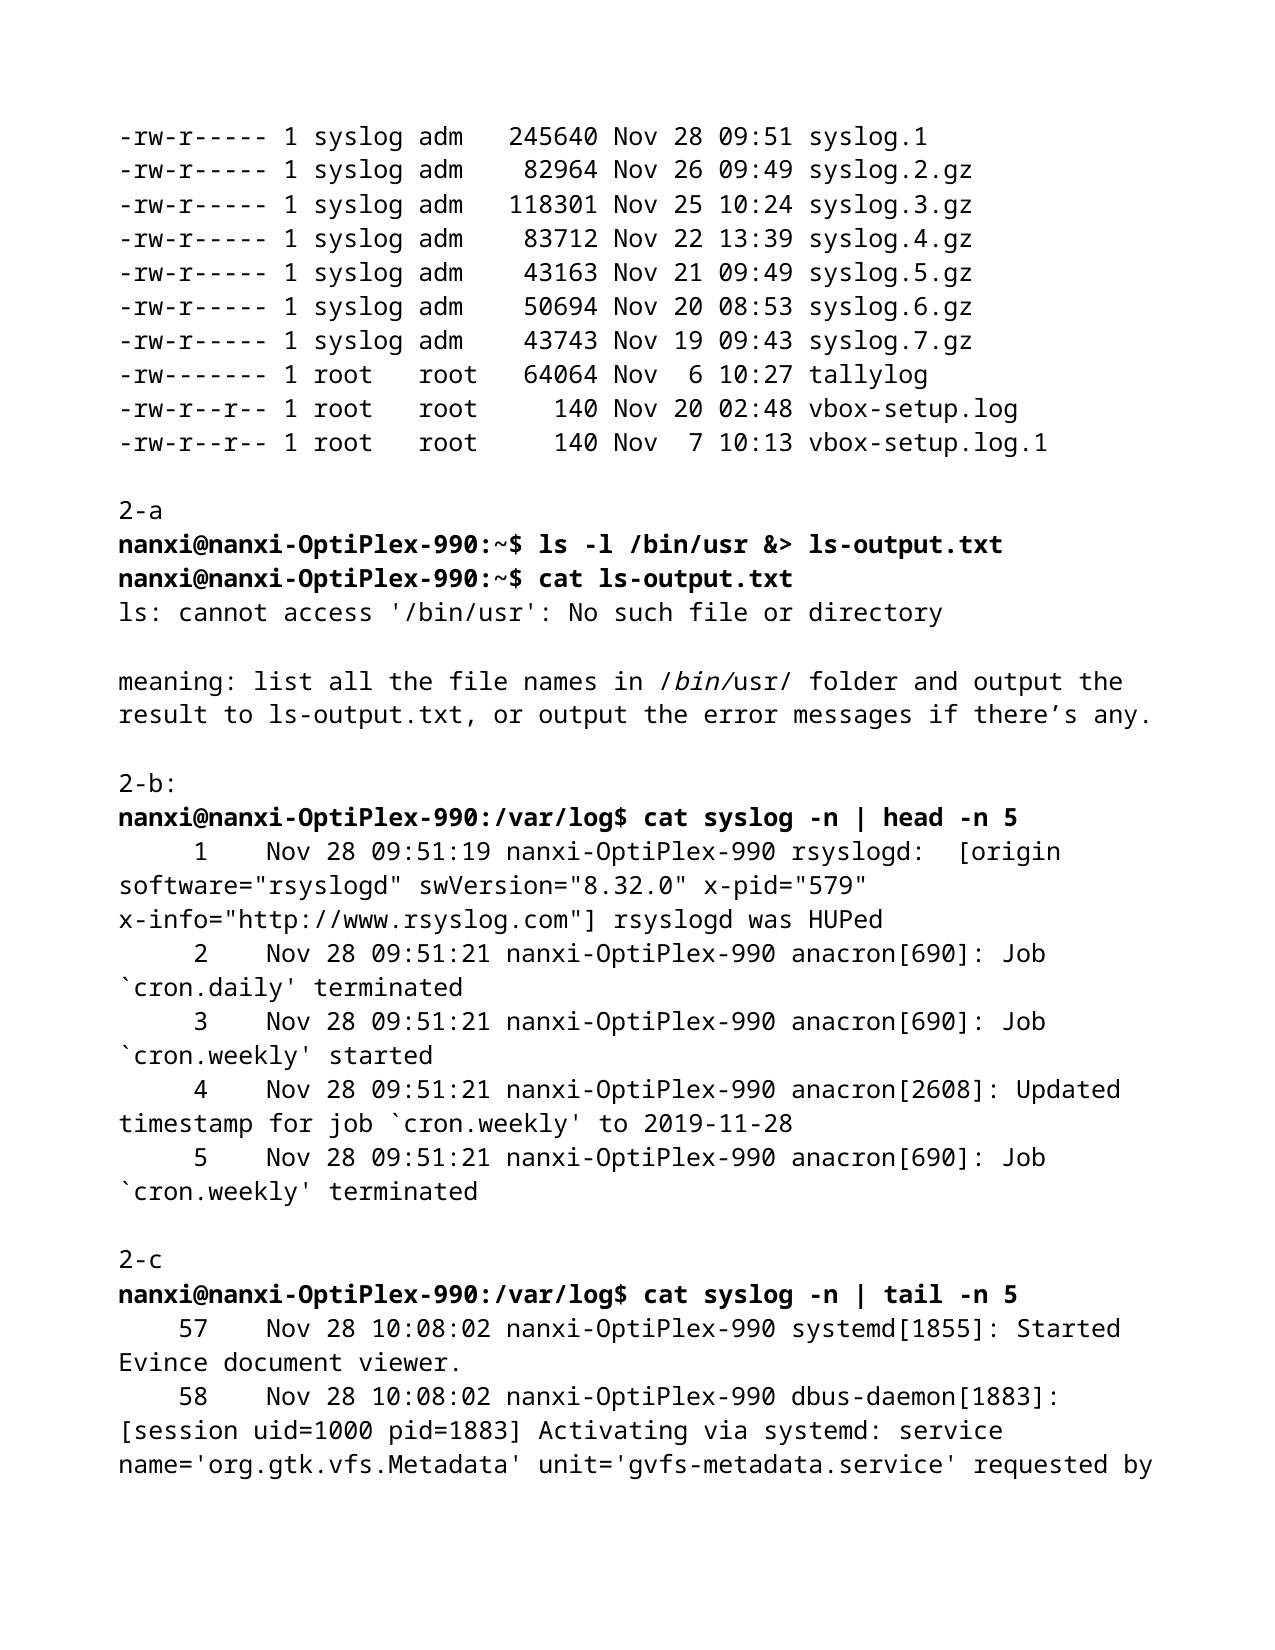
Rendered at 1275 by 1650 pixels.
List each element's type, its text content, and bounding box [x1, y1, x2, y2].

text -rw-r----- 1 syslog adm 245640 Nov 28 09:51 syslog.1 [118, 118, 1157, 152]
text -rw-r----- 1 syslog adm 43163 Nov 21 09:49 syslog.5.gz [118, 254, 1157, 288]
text -rw-r----- 1 syslog adm 118301 Nov 25 10:24 syslog.3.gz [118, 186, 1157, 220]
text 2-b: [118, 765, 1157, 799]
text 3 Nov 28 09:51:21 nanxi-OptiPlex-990 anacron[690]: Job `cron.weekly' started [118, 1004, 1157, 1072]
text nanxi@nanxi-OptiPlex-990:/var/log$ cat syslog -n | head -n 5 [118, 799, 1157, 833]
text meaning: list all the file names in /bin/usr/ folder and output the result to ls-output.txt, or output the error messages if there’s any. [118, 663, 1157, 731]
text -rw-r----- 1 syslog adm 50694 Nov 20 08:53 syslog.6.gz [118, 288, 1157, 322]
text 5 Nov 28 09:51:21 nanxi-OptiPlex-990 anacron[690]: Job `cron.weekly' terminated [118, 1140, 1157, 1208]
text -rw------- 1 root root 64064 Nov 6 10:27 tallylog [118, 357, 1157, 391]
text ls: cannot access '/bin/usr': No such file or directory [118, 595, 1157, 629]
text 58 Nov 28 10:08:02 nanxi-OptiPlex-990 dbus-daemon[1883]: [session uid=1000 pid=1883] Activating via systemd: service name='org.gtk.vfs.Metadata' unit='gvfs-metadata.service' requested by [118, 1378, 1157, 1481]
text 2 Nov 28 09:51:21 nanxi-OptiPlex-990 anacron[690]: Job `cron.daily' terminated [118, 936, 1157, 1004]
text -rw-r----- 1 syslog adm 83712 Nov 22 13:39 syslog.4.gz [118, 220, 1157, 254]
text -rw-r----- 1 syslog adm 82964 Nov 26 09:49 syslog.2.gz [118, 152, 1157, 186]
text -rw-r--r-- 1 root root 140 Nov 20 02:48 vbox-setup.log [118, 391, 1157, 425]
text 2-a [118, 493, 1157, 527]
text 1 Nov 28 09:51:19 nanxi-OptiPlex-990 rsyslogd: [origin software="rsyslogd" swVersion="8.32.0" x-pid="579" x-info="http://www.rsyslog.com"] rsyslogd was HUPed [118, 833, 1157, 936]
text nanxi@nanxi-OptiPlex-990:~$ cat ls-output.txt [118, 561, 1157, 595]
text -rw-r--r-- 1 root root 140 Nov 7 10:13 vbox-setup.log.1 [118, 425, 1157, 459]
text 2-c [118, 1242, 1157, 1276]
text 57 Nov 28 10:08:02 nanxi-OptiPlex-990 systemd[1855]: Started Evince document viewer. [118, 1310, 1157, 1378]
text nanxi@nanxi-OptiPlex-990:/var/log$ cat syslog -n | tail -n 5 [118, 1276, 1157, 1310]
text 4 Nov 28 09:51:21 nanxi-OptiPlex-990 anacron[2608]: Updated timestamp for job `cron.weekly' to 2019-11-28 [118, 1072, 1157, 1140]
text nanxi@nanxi-OptiPlex-990:~$ ls -l /bin/usr &> ls-output.txt [118, 527, 1157, 561]
text -rw-r----- 1 syslog adm 43743 Nov 19 09:43 syslog.7.gz [118, 322, 1157, 357]
